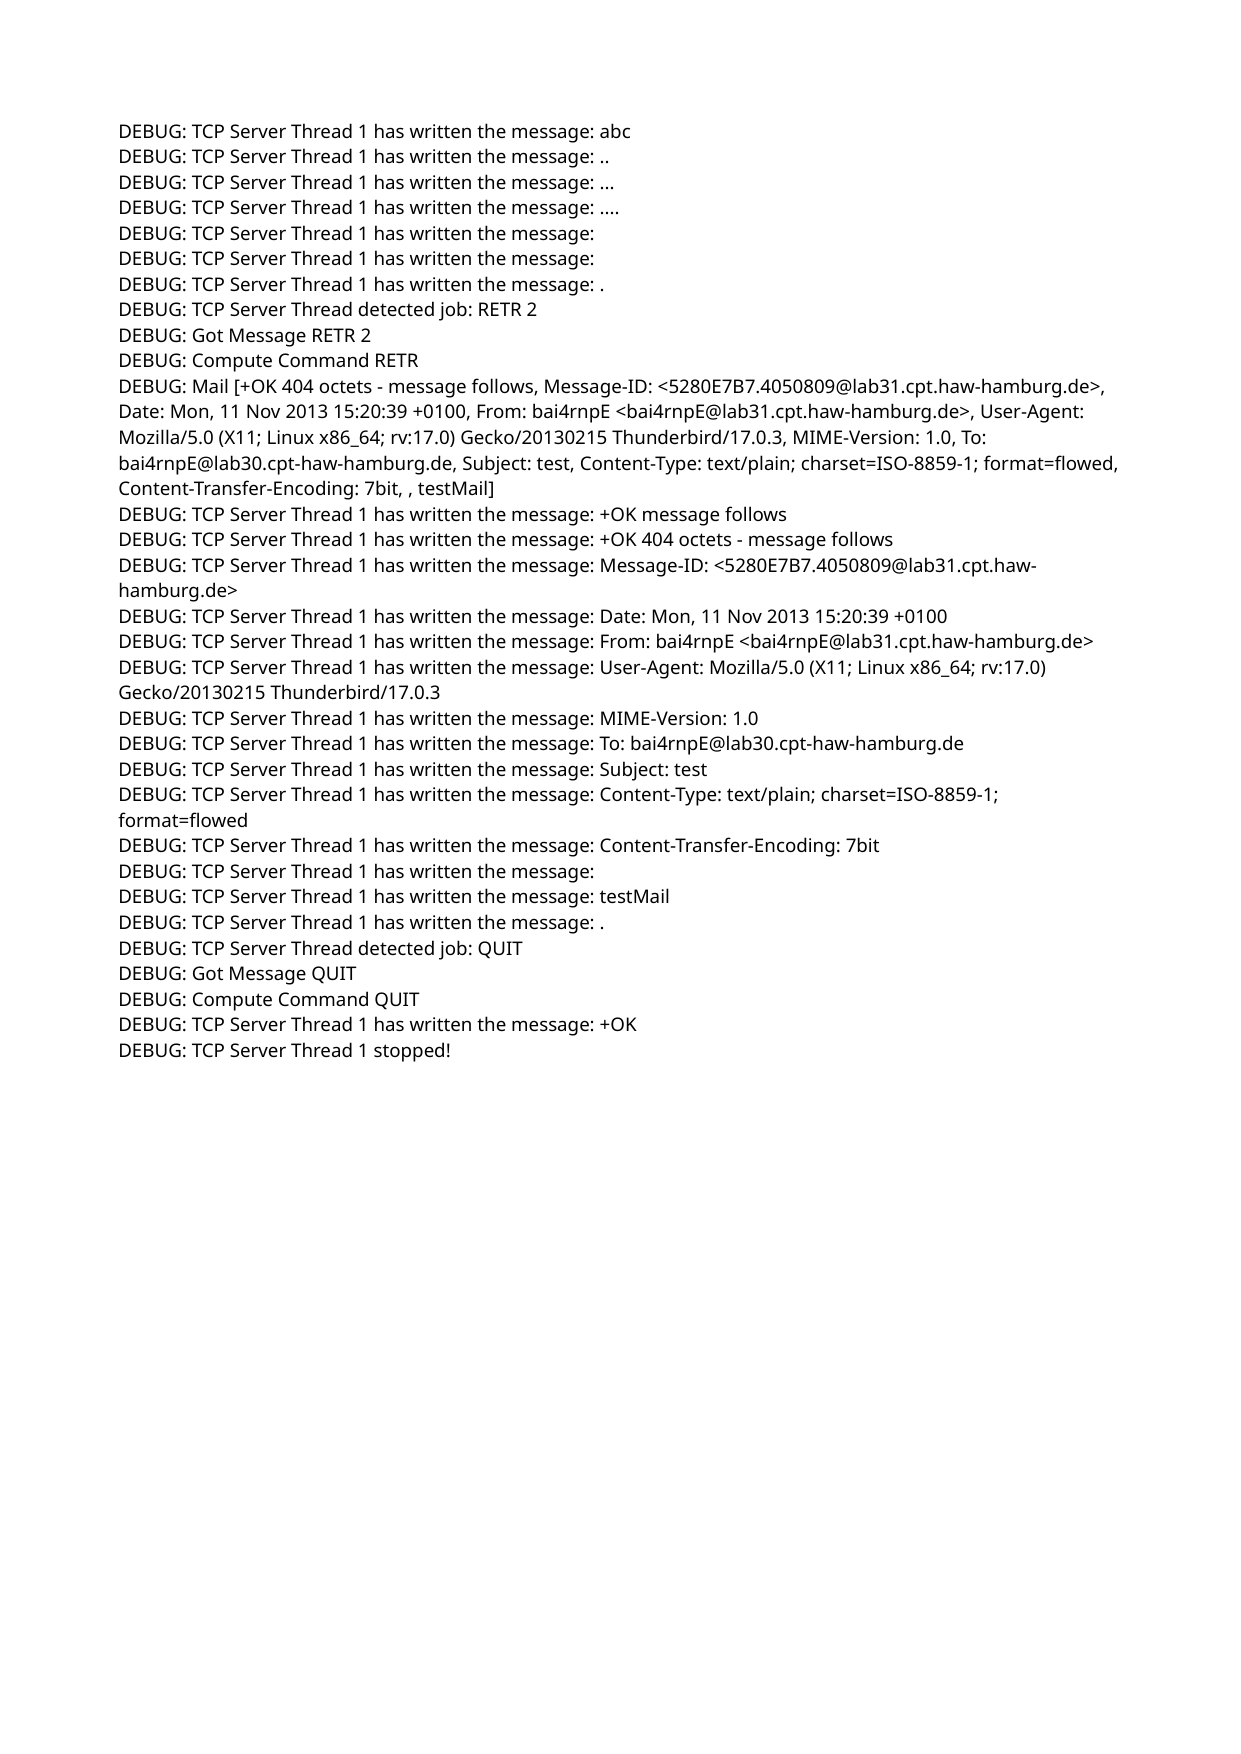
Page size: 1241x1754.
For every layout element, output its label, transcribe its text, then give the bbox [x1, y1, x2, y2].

text DEBUG: TCP Server Thread 1 has written the message: +OK message follows [118, 501, 1122, 526]
text DEBUG: TCP Server Thread 1 has written the message: Date: Mon, 11 Nov 2013 15:20:39 +0100 [118, 603, 1122, 628]
text DEBUG: TCP Server Thread 1 has written the message: MIME-Version: 1.0 [118, 705, 1122, 731]
text DEBUG: Got Message RETR 2 [118, 322, 1122, 348]
text DEBUG: Mail [+OK 404 octets - message follows, Message-ID: <5280E7B7.4050809@lab31.cpt.haw-hamburg.de>, Date: Mon, 11 Nov 2013 15:20:39 +0100, From: bai4rnpE <bai4rnpE@lab31.cpt.haw-hamburg.de>, User-Agent: Mozilla/5.0 (X11; Linux x86_64; rv:17.0) Gecko/20130215 Thunderbird/17.0.3, MIME-Version: 1.0, To: bai4rnpE@lab30.cpt-haw-hamburg.de, Subject: test, Content-Type: text/plain; charset=ISO-8859-1; format=flowed, Content-Transfer-Encoding: 7bit, , testMail] [118, 373, 1122, 501]
text DEBUG: Compute Command RETR [118, 348, 1122, 373]
text DEBUG: TCP Server Thread 1 has written the message: Content-Type: text/plain; charset=ISO-8859-1; format=flowed [118, 782, 1122, 833]
text DEBUG: TCP Server Thread 1 has written the message: Content-Transfer-Encoding: 7bit [118, 833, 1122, 858]
text DEBUG: TCP Server Thread 1 has written the message: . [118, 909, 1122, 935]
text DEBUG: TCP Server Thread 1 has written the message: To: bai4rnpE@lab30.cpt-haw-hamburg.de [118, 731, 1122, 756]
text DEBUG: TCP Server Thread 1 has written the message: [118, 246, 1122, 271]
text DEBUG: TCP Server Thread 1 has written the message: .... [118, 195, 1122, 220]
text DEBUG: TCP Server Thread 1 has written the message: Message-ID: <5280E7B7.4050809@lab31.cpt.haw-hamburg.de> [118, 552, 1122, 603]
text DEBUG: TCP Server Thread 1 has written the message: Subject: test [118, 756, 1122, 782]
text DEBUG: TCP Server Thread 1 has written the message: [118, 220, 1122, 246]
text DEBUG: TCP Server Thread 1 has written the message: .. [118, 144, 1122, 169]
text DEBUG: TCP Server Thread 1 has written the message: +OK 404 octets - message follows [118, 526, 1122, 552]
text DEBUG: Compute Command QUIT [118, 986, 1122, 1011]
text DEBUG: TCP Server Thread 1 has written the message: From: bai4rnpE <bai4rnpE@lab31.cpt.haw-hamburg.de> [118, 628, 1122, 654]
text DEBUG: TCP Server Thread 1 has written the message: +OK [118, 1011, 1122, 1037]
text DEBUG: TCP Server Thread 1 has written the message: testMail [118, 884, 1122, 909]
text DEBUG: TCP Server Thread 1 stopped! [118, 1037, 1122, 1062]
text DEBUG: TCP Server Thread 1 has written the message: abc [118, 118, 1122, 144]
text DEBUG: TCP Server Thread detected job: QUIT [118, 935, 1122, 960]
text DEBUG: TCP Server Thread detected job: RETR 2 [118, 297, 1122, 322]
text DEBUG: TCP Server Thread 1 has written the message: . [118, 271, 1122, 297]
text DEBUG: Got Message QUIT [118, 960, 1122, 986]
text DEBUG: TCP Server Thread 1 has written the message: ... [118, 169, 1122, 195]
text DEBUG: TCP Server Thread 1 has written the message: [118, 858, 1122, 884]
text DEBUG: TCP Server Thread 1 has written the message: User-Agent: Mozilla/5.0 (X11; Linux x86_64; rv:17.0) Gecko/20130215 Thunderbird/17.0.3 [118, 654, 1122, 705]
